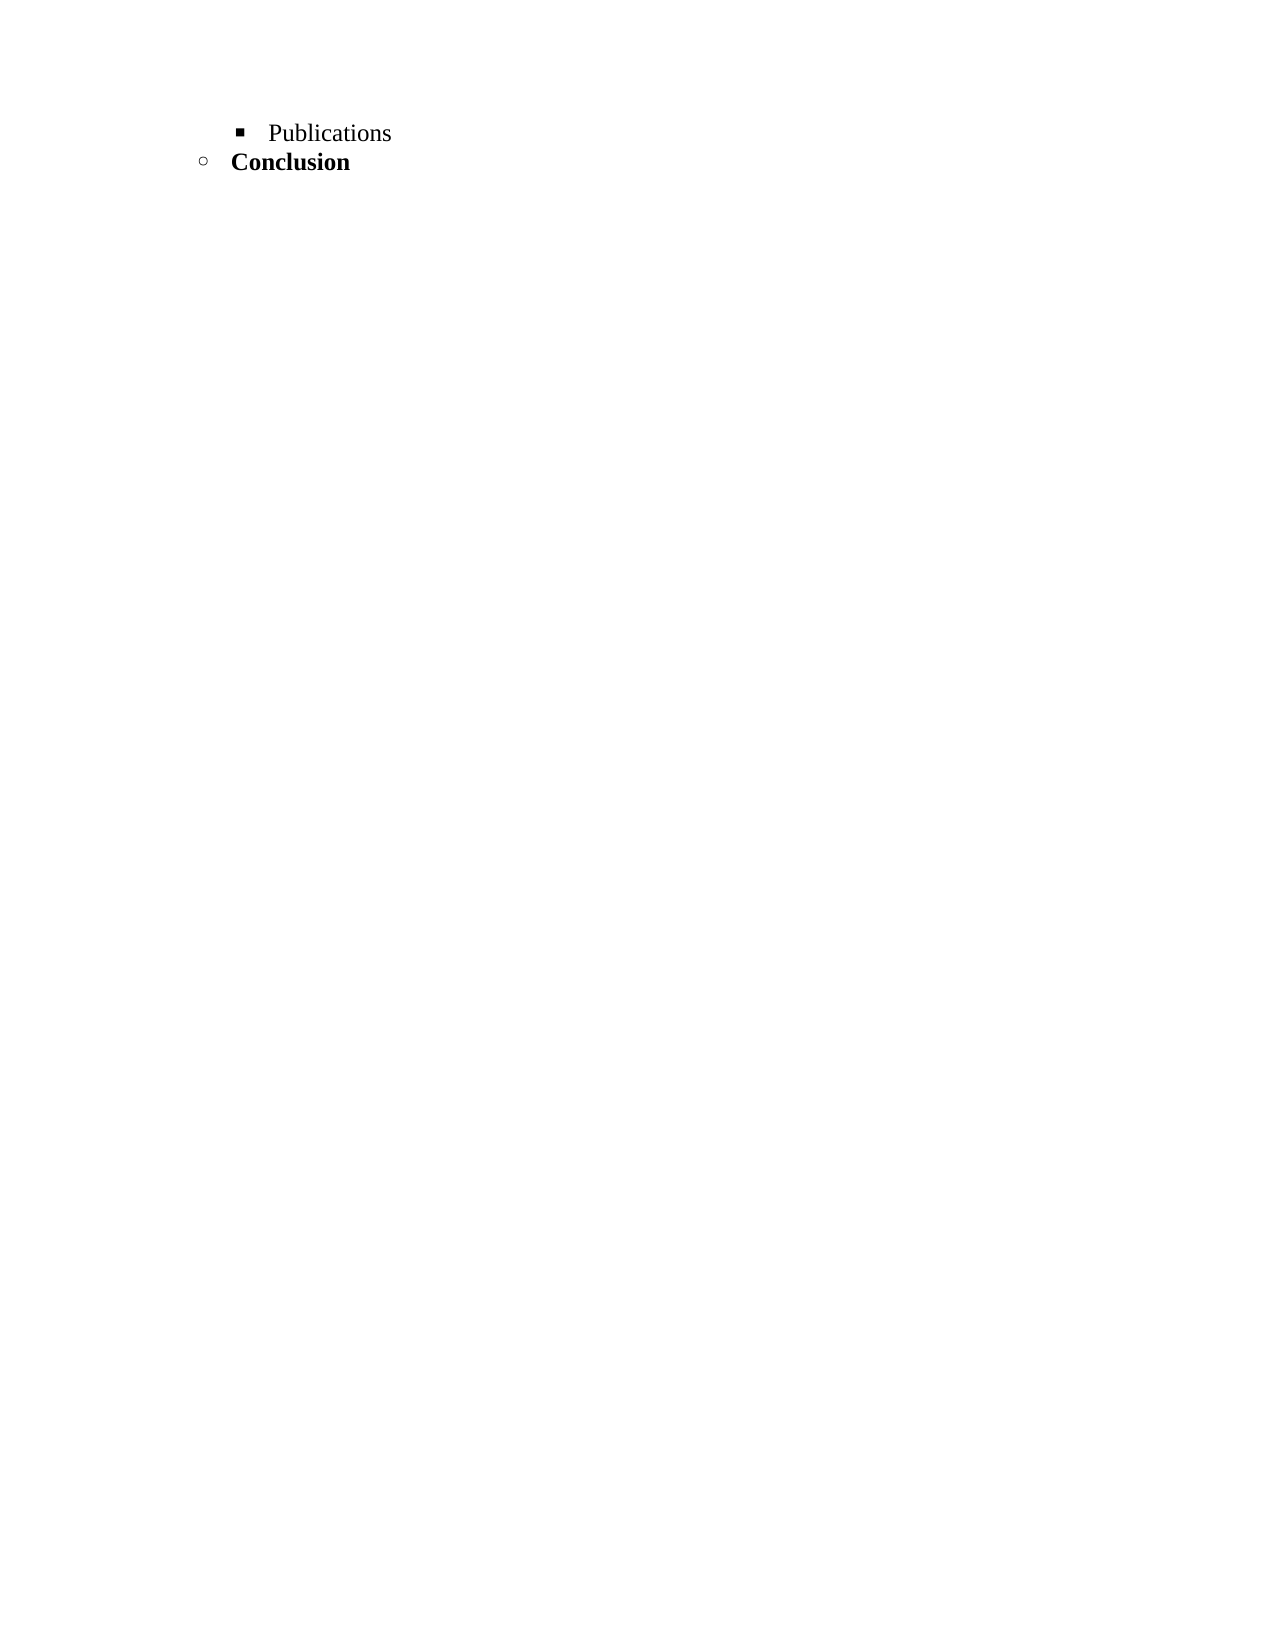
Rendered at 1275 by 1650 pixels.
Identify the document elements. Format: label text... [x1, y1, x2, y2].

list Publications [231, 118, 1157, 147]
list Conclusion [193, 147, 1157, 176]
